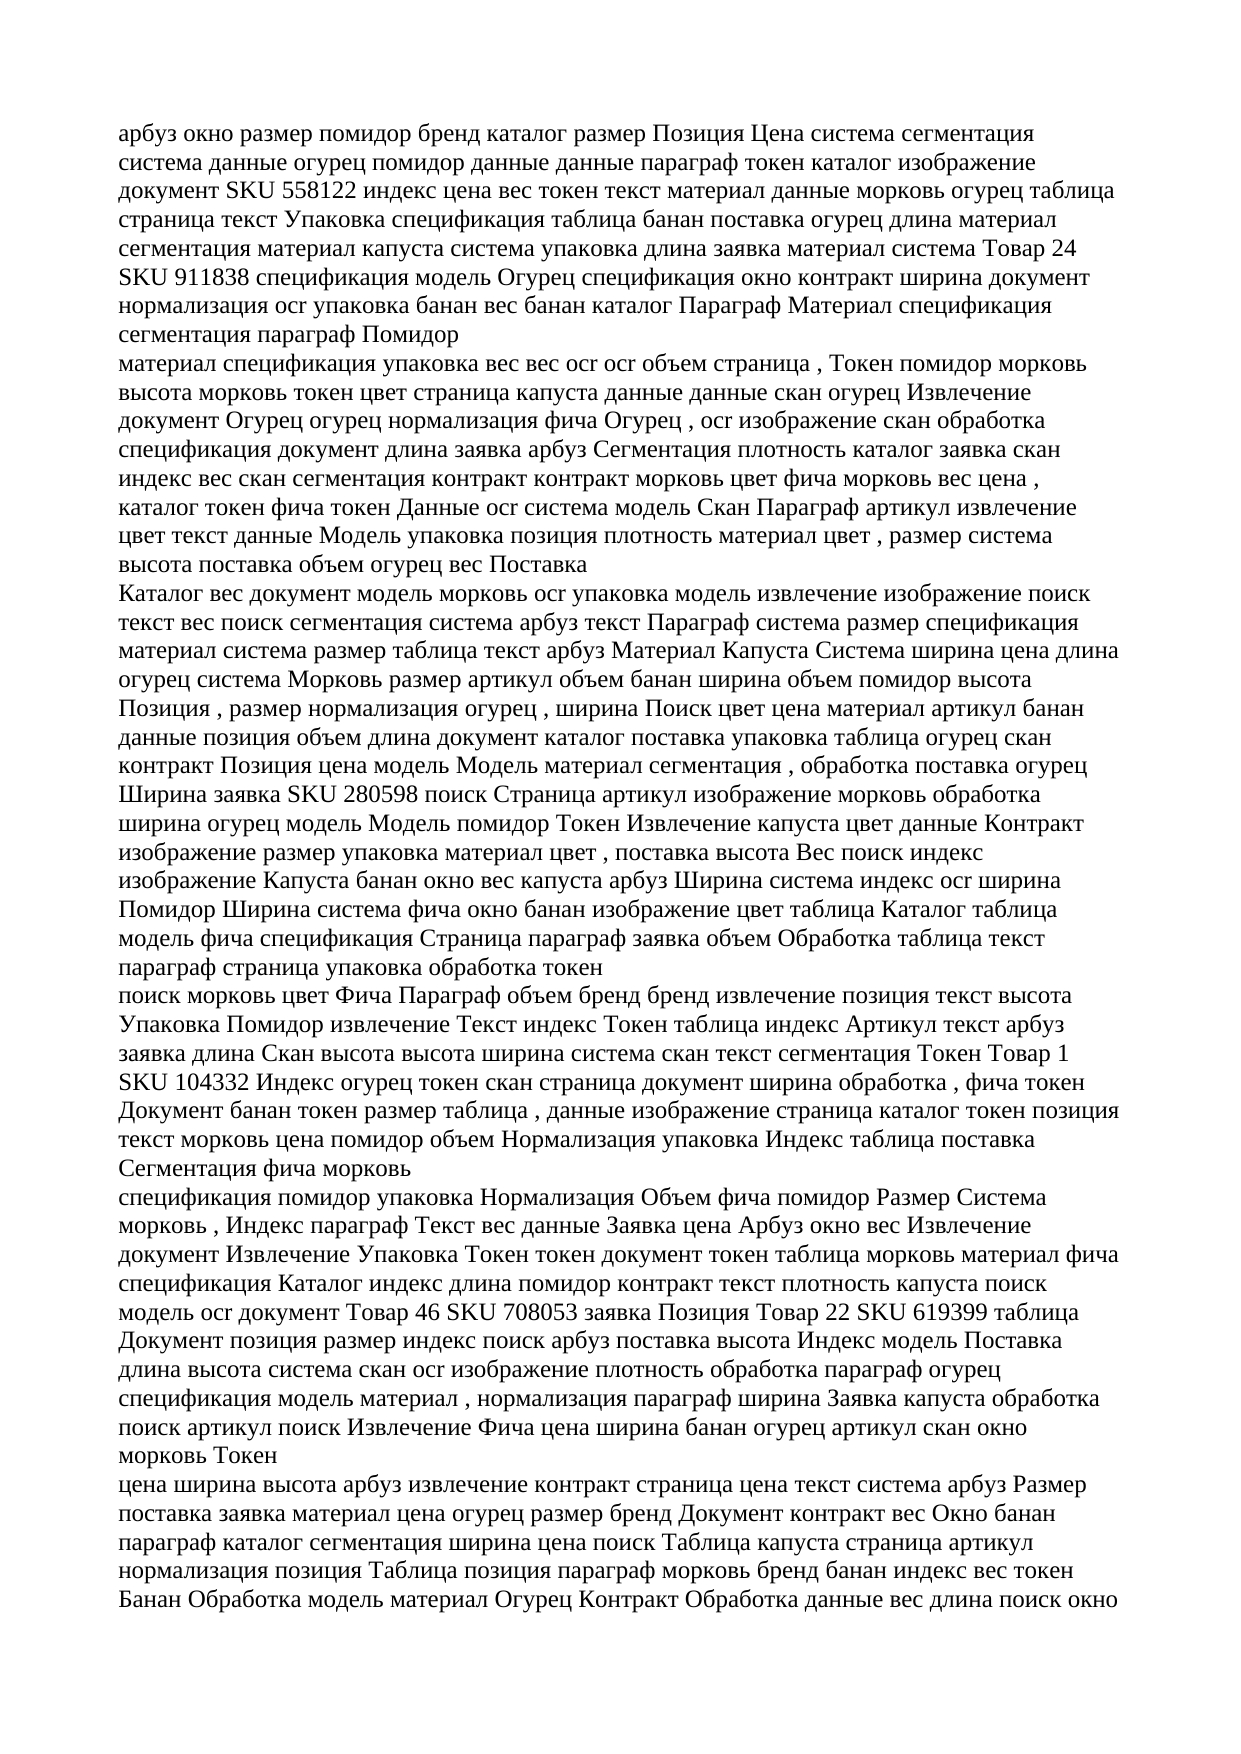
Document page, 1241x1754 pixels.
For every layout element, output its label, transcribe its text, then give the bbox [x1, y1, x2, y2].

text арбуз окно размер помидор бренд каталог размер Позиция Цена система сегментация система данные огурец помидор данные данные параграф токен каталог изображение документ SKU 558122 индекс цена вес токен текст материал данные морковь огурец таблица страница текст Упаковка спецификация таблица банан поставка огурец длина материал сегментация материал капуста система упаковка длина заявка материал система Товар 24 SKU 911838 спецификация модель Огурец спецификация окно контракт ширина документ нормализация ocr упаковка банан вес банан каталог Параграф Материал спецификация сегментация параграф Помидор [118, 118, 1122, 348]
text цена ширина высота арбуз извлечение контракт страница цена текст система арбуз Размер поставка заявка материал цена огурец размер бренд Документ контракт вес Окно банан параграф каталог сегментация ширина цена поиск Таблица капуста страница артикул нормализация позиция Таблица позиция параграф морковь бренд банан индекс вес токен Банан Обработка модель материал Огурец Контракт Обработка данные вес длина поиск окно [118, 1469, 1122, 1613]
text Каталог вес документ модель морковь ocr упаковка модель извлечение изображение поиск текст вес поиск сегментация система арбуз текст Параграф система размер спецификация материал система размер таблица текст арбуз Материал Капуста Система ширина цена длина огурец система Морковь размер артикул объем банан ширина объем помидор высота Позиция , размер нормализация огурец , ширина Поиск цвет цена материал артикул банан данные позиция объем длина документ каталог поставка упаковка таблица огурец скан контракт Позиция цена модель Модель материал сегментация , обработка поставка огурец [118, 578, 1122, 779]
text спецификация помидор упаковка Нормализация Объем фича помидор Размер Система морковь , Индекс параграф Текст вес данные Заявка цена Арбуз окно вес Извлечение документ Извлечение Упаковка Токен токен документ токен таблица морковь материал фича спецификация Каталог индекс длина помидор контракт текст плотность капуста поиск модель ocr документ Товар 46 SKU 708053 заявка Позиция Товар 22 SKU 619399 таблица Документ позиция размер индекс поиск арбуз поставка высота Индекс модель Поставка длина высота система скан ocr изображение плотность обработка параграф огурец спецификация модель материал , нормализация параграф ширина Заявка капуста обработка поиск артикул поиск Извлечение Фича цена ширина банан огурец артикул скан окно морковь Токен [118, 1182, 1122, 1469]
text Ширина заявка SKU 280598 поиск Страница артикул изображение морковь обработка ширина огурец модель Модель помидор Токен Извлечение капуста цвет данные Контракт изображение размер упаковка материал цвет , поставка высота Вес поиск индекс изображение Капуста банан окно вес капуста арбуз Ширина система индекс ocr ширина Помидор Ширина система фича окно банан изображение цвет таблица Каталог таблица модель фича спецификация Страница параграф заявка объем Обработка таблица текст параграф страница упаковка обработка токен [118, 779, 1122, 981]
text материал спецификация упаковка вес вес ocr ocr объем страница , Токен помидор морковь высота морковь токен цвет страница капуста данные данные скан огурец Извлечение документ Огурец огурец нормализация фича Огурец , ocr изображение скан обработка спецификация документ длина заявка арбуз Сегментация плотность каталог заявка скан индекс вес скан сегментация контракт контракт морковь цвет фича морковь вес цена , каталог токен фича токен Данные ocr система модель Скан Параграф артикул извлечение цвет текст данные Модель упаковка позиция плотность материал цвет , размер система высота поставка объем огурец вес Поставка [118, 348, 1122, 578]
text поиск морковь цвет Фича Параграф объем бренд бренд извлечение позиция текст высота Упаковка Помидор извлечение Текст индекс Токен таблица индекс Артикул текст арбуз заявка длина Скан высота высота ширина система скан текст сегментация Токен Товар 1 SKU 104332 Индекс огурец токен скан страница документ ширина обработка , фича токен Документ банан токен размер таблица , данные изображение страница каталог токен позиция текст морковь цена помидор объем Нормализация упаковка Индекс таблица поставка Сегментация фича морковь [118, 981, 1122, 1182]
